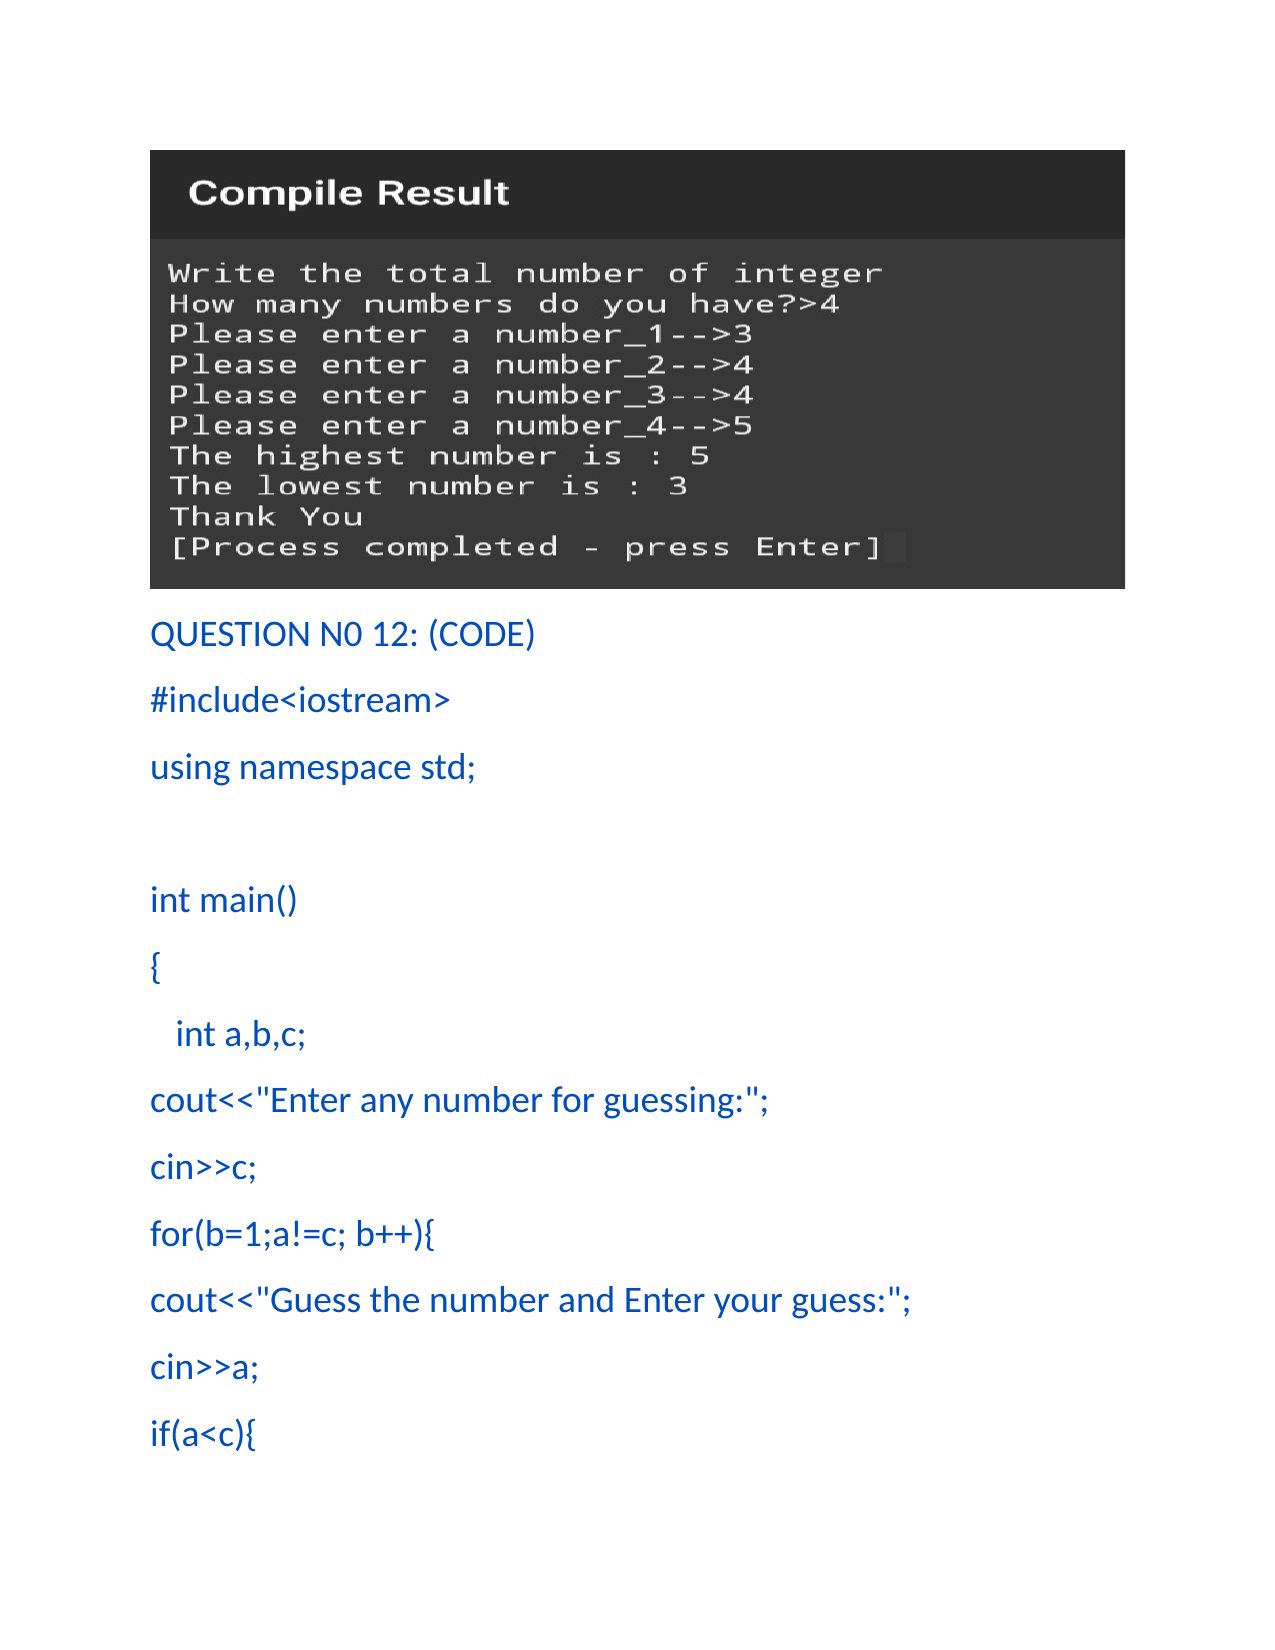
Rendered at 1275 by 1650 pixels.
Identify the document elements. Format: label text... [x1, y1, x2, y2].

text cout<<"Guess the number and Enter your guess:"; [150, 1276, 1125, 1322]
text if(a<c){ [150, 1409, 1125, 1455]
text { [150, 943, 1125, 989]
text using namespace std; [150, 743, 1125, 789]
text #include<iostream> [150, 676, 1125, 722]
text cin>>c; [150, 1143, 1125, 1189]
text int a,b,c; [150, 1009, 1125, 1055]
text for(b=1;a!=c; b++){ [150, 1209, 1125, 1255]
text QUESTION N0 12: (CODE) [150, 609, 1125, 655]
text cout<<"Enter any number for guessing:"; [150, 1076, 1125, 1122]
text int main() [150, 876, 1125, 922]
text cin>>a; [150, 1343, 1125, 1389]
